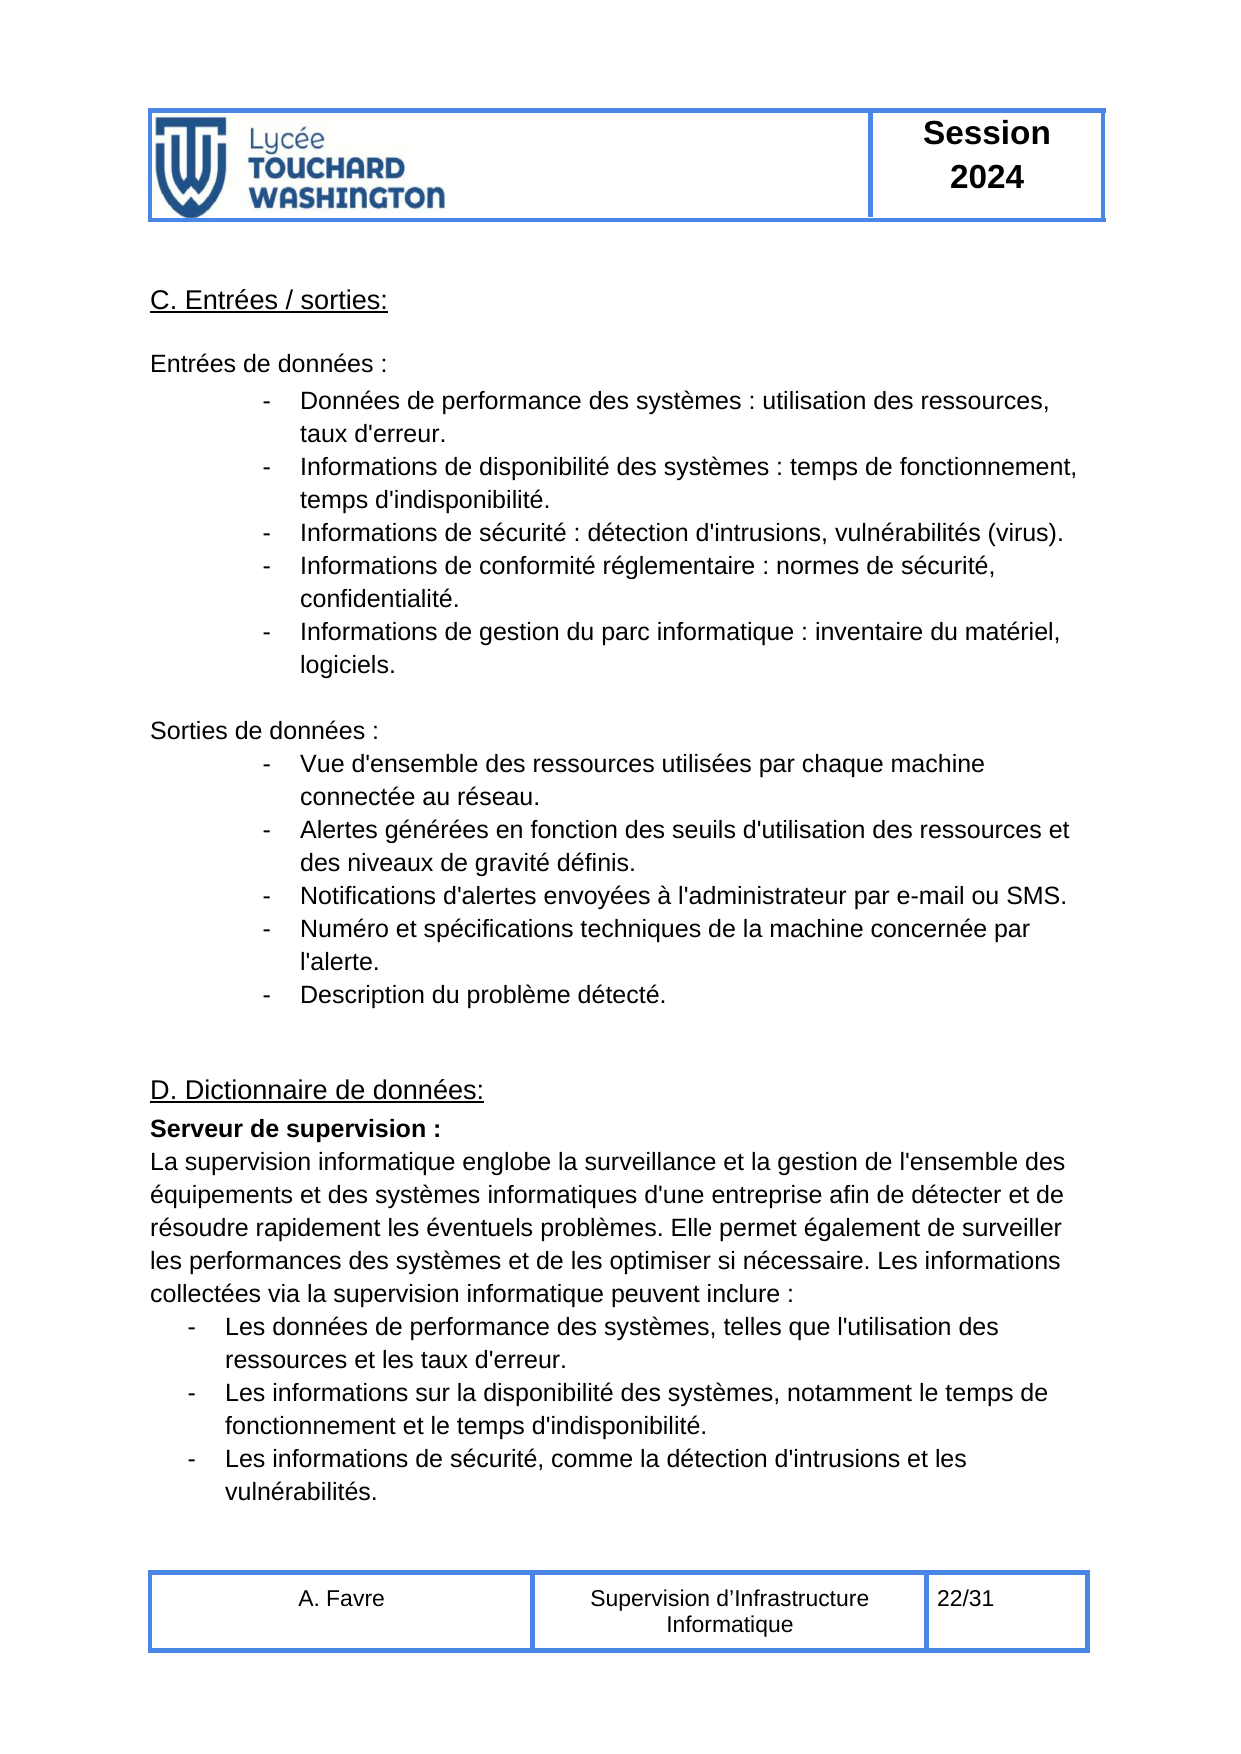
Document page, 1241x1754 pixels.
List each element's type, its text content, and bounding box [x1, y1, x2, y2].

text La supervision informatique englobe la surveillance et la gestion de l'ensemble des équipements et des systèmes informatiques d'une entreprise afin de détecter et de résoudre rapidement les éventuels problèmes. Elle permet également de surveiller les performances des systèmes et de les optimiser si nécessaire. Les informations collectées via la supervision informatique peuvent inclure : [150, 1147, 1090, 1307]
subtitle Entrées de données : [150, 349, 1090, 377]
list Alertes générées en fonction des seuils d'utilisation des ressources et des niveaux de gravité définis. [262, 815, 1090, 877]
text Sorties de données : [150, 716, 1090, 745]
picture [152, 113, 451, 218]
list Notifications d'alertes envoyées à l'administrateur par e-mail ou SMS. [262, 881, 1090, 910]
subtitle D. Dictionnaire de données: [150, 1074, 1090, 1105]
list Données de performance des systèmes : utilisation des ressources, taux d'erreur. [262, 386, 1090, 448]
list Informations de gestion du parc informatique : inventaire du matériel, logiciels. [262, 617, 1090, 679]
list Informations de disponibilité des systèmes : temps de fonctionnement, temps d'indisponibilité. [262, 452, 1090, 514]
list Description du problème détecté. [262, 980, 1090, 1009]
list Numéro et spécifications techniques de la machine concernée par l'alerte. [262, 914, 1090, 976]
list Les informations sur la disponibilité des systèmes, notamment le temps de fonctionnement et le temps d'indisponibilité. [187, 1378, 1090, 1439]
list Informations de conformité réglementaire : normes de sécurité, confidentialité. [262, 551, 1090, 613]
list Vue d'ensemble des ressources utilisées par chaque machine connectée au réseau. [262, 749, 1090, 811]
list Les données de performance des systèmes, telles que l'utilisation des ressources et les taux d'erreur. [187, 1312, 1090, 1373]
list Les informations de sécurité, comme la détection d'intrusions et les vulnérabilités. [187, 1444, 1090, 1506]
text Serveur de supervision : [150, 1114, 1090, 1142]
subtitle C. Entrées / sorties: [150, 284, 1090, 315]
list Informations de sécurité : détection d'intrusions, vulnérabilités (virus). [262, 518, 1090, 547]
